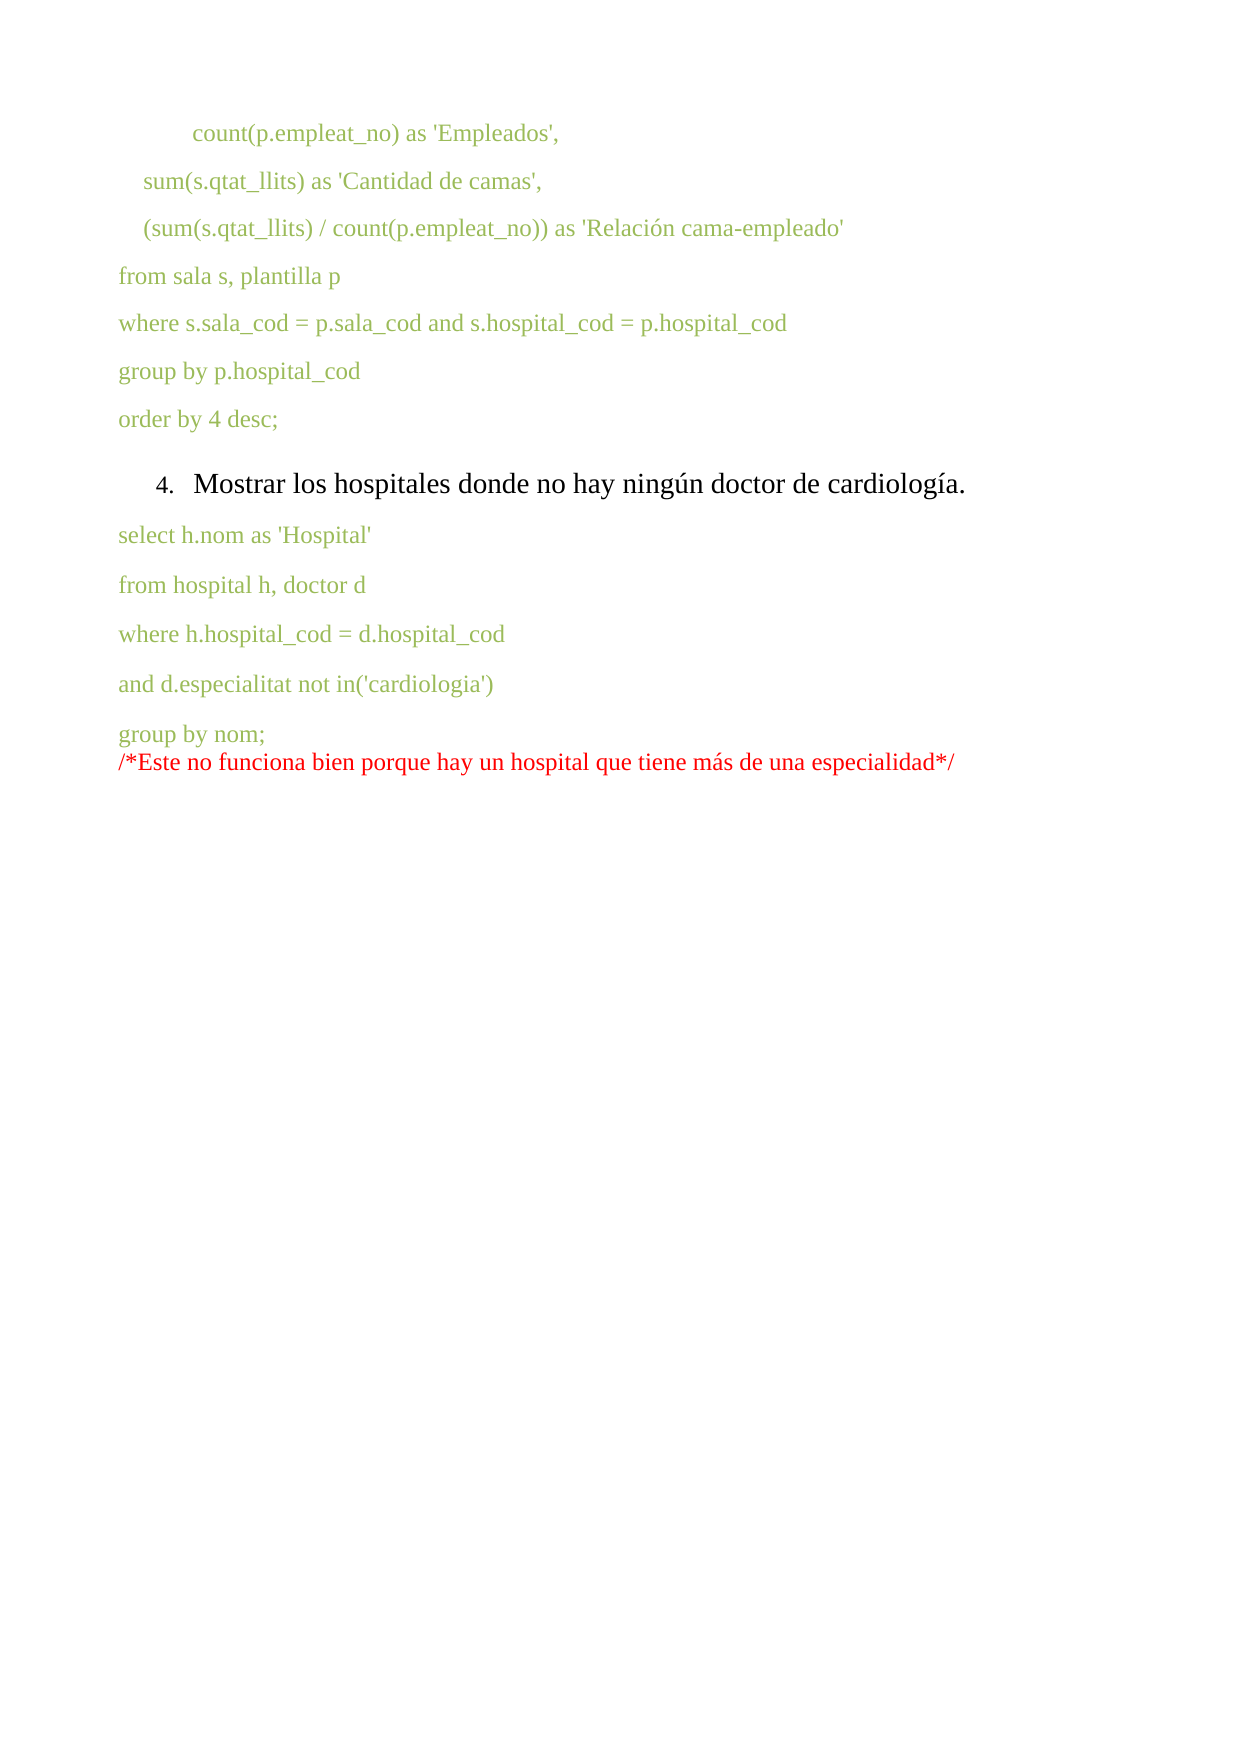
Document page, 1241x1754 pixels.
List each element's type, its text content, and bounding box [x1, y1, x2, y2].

subtitle where h.hospital_cod = d.hospital_cod [118, 619, 1122, 648]
text group by p.hospital_cod [118, 356, 1122, 385]
text from sala s, plantilla p [118, 261, 1122, 290]
subtitle from hospital h, doctor d [118, 570, 1122, 599]
text count(p.empleat_no) as 'Empleados', [118, 118, 1122, 147]
text order by 4 desc; [118, 404, 1122, 432]
subtitle select h.nom as 'Hospital' [118, 520, 1122, 549]
subtitle and d.especialitat not in('cardiologia') [118, 669, 1122, 698]
subtitle group by nom; [118, 719, 1122, 747]
text where s.sala_cod = p.sala_cod and s.hospital_cod = p.hospital_cod [118, 308, 1122, 337]
list Mostrar los hospitales donde no hay ningún doctor de cardiología. [156, 466, 1122, 499]
text sum(s.qtat_llits) as 'Cantidad de camas', [118, 166, 1122, 194]
text /*Este no funciona bien porque hay un hospital que tiene más de una especialidad*/ [118, 747, 1122, 776]
text (sum(s.qtat_llits) / count(p.empleat_no)) as 'Relación cama-empleado' [118, 213, 1122, 242]
